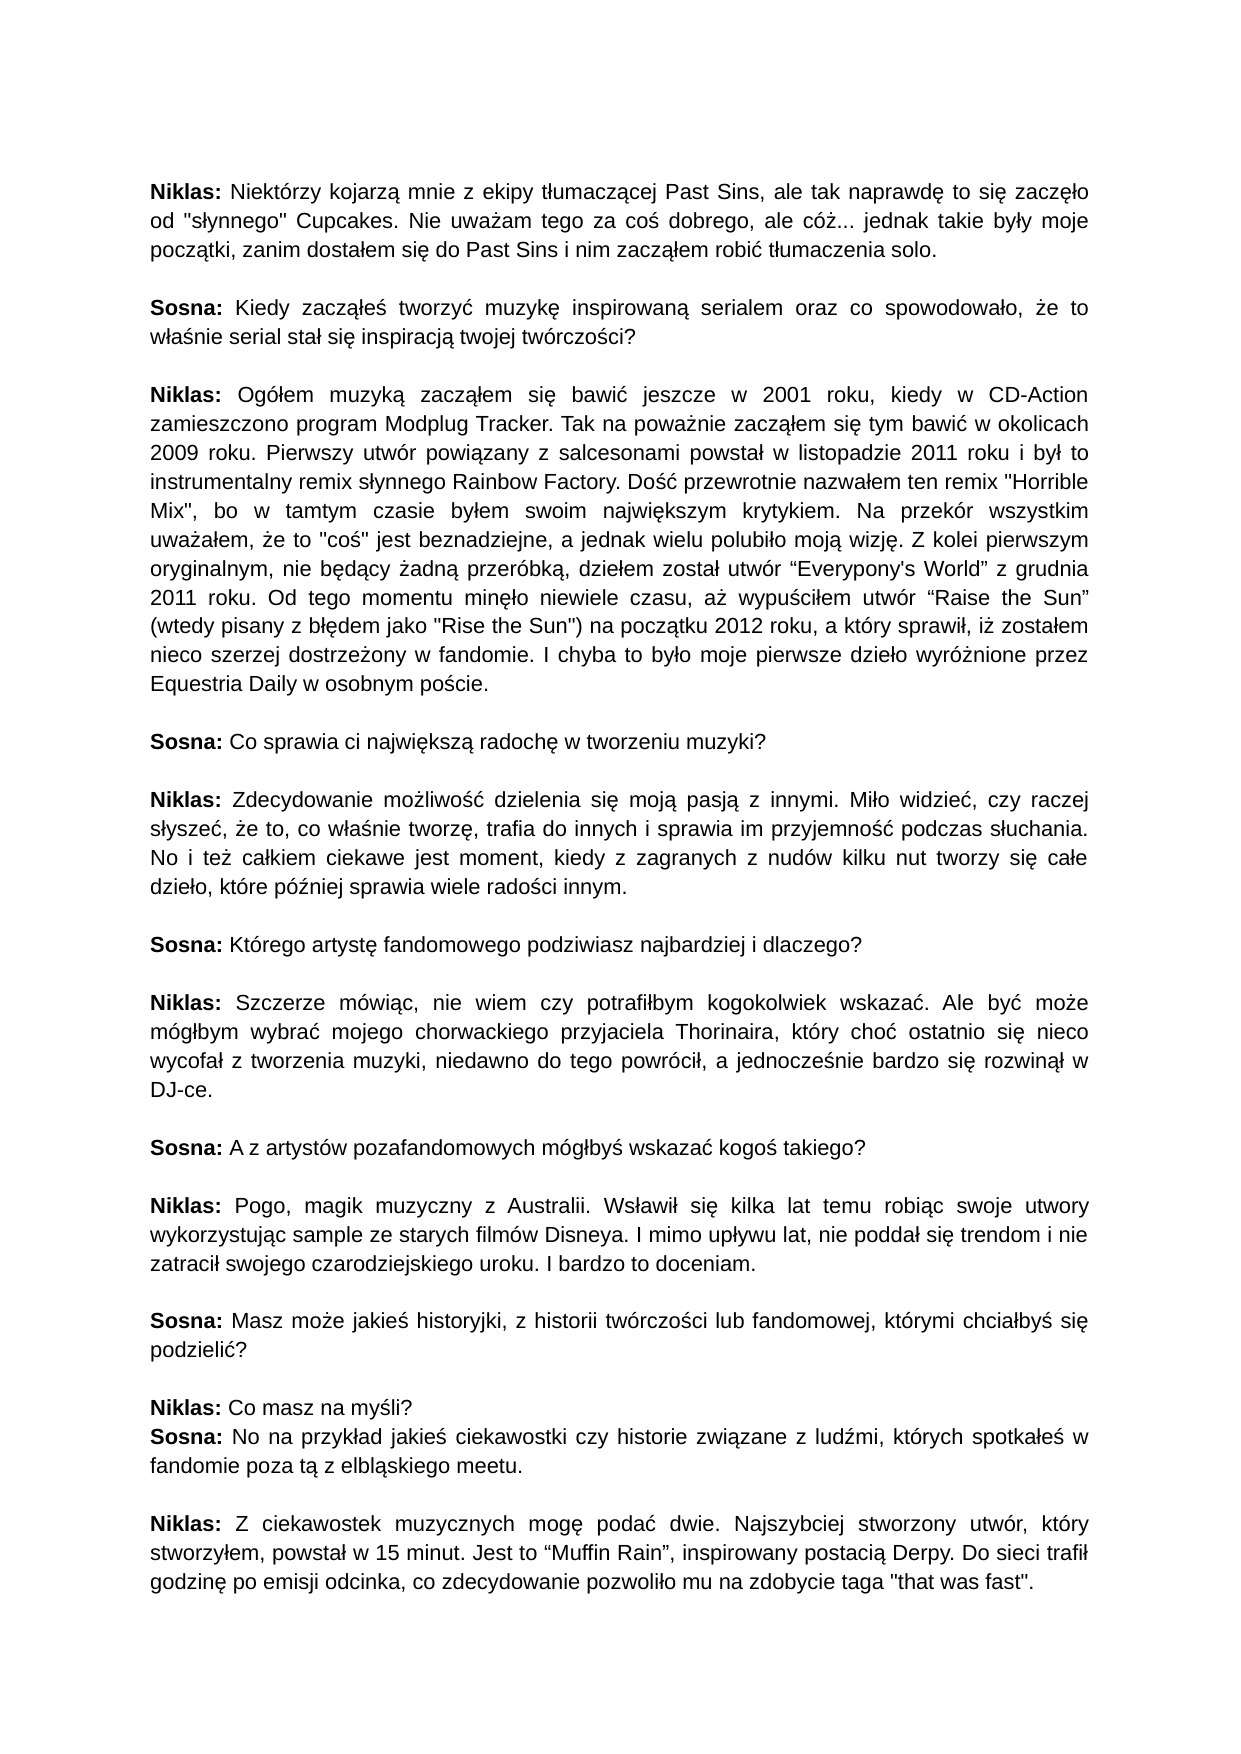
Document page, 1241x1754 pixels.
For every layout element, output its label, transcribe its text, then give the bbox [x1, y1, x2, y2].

text Niklas: Szczerze mówiąc, nie wiem czy potrafiłbym kogokolwiek wskazać. Ale być może mógłbym wybrać mojego chorwackiego przyjaciela Thorinaira, który choć ostatnio się nieco wycofał z tworzenia muzyki, niedawno do tego powrócił, a jednocześnie bardzo się rozwinął w DJ-ce. [150, 990, 1090, 1102]
text Sosna: Masz może jakieś historyjki, z historii twórczości lub fandomowej, którymi chciałbyś się podzielić? [150, 1308, 1090, 1362]
text Niklas: Co masz na myśli? [150, 1395, 1090, 1420]
text Niklas: Pogo, magik muzyczny z Australii. Wsławił się kilka lat temu robiąc swoje utwory wykorzystując sample ze starych filmów Disneya. I mimo upływu lat, nie poddał się trendom i nie zatracił swojego czarodziejskiego uroku. I bardzo to doceniam. [150, 1192, 1090, 1276]
text Niklas: Ogółem muzyką zacząłem się bawić jeszcze w 2001 roku, kiedy w CD-Action zamieszczono program Modplug Tracker. Tak na poważnie zacząłem się tym bawić w okolicach 2009 roku. Pierwszy utwór powiązany z salcesonami powstał w listopadzie 2011 roku i był to instrumentalny remix słynnego Rainbow Factory. Dość przewrotnie nazwałem ten remix "Horrible Mix", bo w tamtym czasie byłem swoim największym krytykiem. Na przekór wszystkim uważałem, że to "coś" jest beznadziejne, a jednak wielu polubiło moją wizję. Z kolei pierwszym oryginalnym, nie będący żadną przeróbką, dziełem został utwór “Everypony's World” z grudnia 2011 roku. Od tego momentu minęło niewiele czasu, aż wypuściłem utwór “Raise the Sun” (wtedy pisany z błędem jako "Rise the Sun") na początku 2012 roku, a który sprawił, iż zostałem nieco szerzej dostrzeżony w fandomie. I chyba to było moje pierwsze dzieło wyróżnione przez Equestria Daily w osobnym poście. [150, 382, 1090, 696]
text Niklas: Z ciekawostek muzycznych mogę podać dwie. Najszybciej stworzony utwór, który stworzyłem, powstał w 15 minut. Jest to “Muffin Rain”, inspirowany postacią Derpy. Do sieci trafił godzinę po emisji odcinka, co zdecydowanie pozwoliło mu na zdobycie taga "that was fast". [150, 1511, 1090, 1594]
text Sosna: A z artystów pozafandomowych mógłbyś wskazać kogoś takiego? [150, 1134, 1090, 1160]
text Sosna: Kiedy zacząłeś tworzyć muzykę inspirowaną serialem oraz co spowodowało, że to właśnie serial stał się inspiracją twojej twórczości? [150, 295, 1090, 349]
text Niklas: Niektórzy kojarzą mnie z ekipy tłumaczącej Past Sins, ale tak naprawdę to się zaczęło od "słynnego" Cupcakes. Nie uważam tego za coś dobrego, ale cóż... jednak takie były moje początki, zanim dostałem się do Past Sins i nim zacząłem robić tłumaczenia solo. [150, 179, 1090, 262]
text Sosna: Którego artystę fandomowego podziwiasz najbardziej i dlaczego? [150, 932, 1090, 957]
text Sosna: Co sprawia ci największą radochę w tworzeniu muzyki? [150, 729, 1090, 754]
text Niklas: Zdecydowanie możliwość dzielenia się moją pasją z innymi. Miło widzieć, czy raczej słyszeć, że to, co właśnie tworzę, trafia do innych i sprawia im przyjemność podczas słuchania. No i też całkiem ciekawe jest moment, kiedy z zagranych z nudów kilku nut tworzy się całe dzieło, które później sprawia wiele radości innym. [150, 787, 1090, 899]
text Sosna: No na przykład jakieś ciekawostki czy historie związane z ludźmi, których spotkałeś w fandomie poza tą z elbląskiego meetu. [150, 1424, 1090, 1478]
